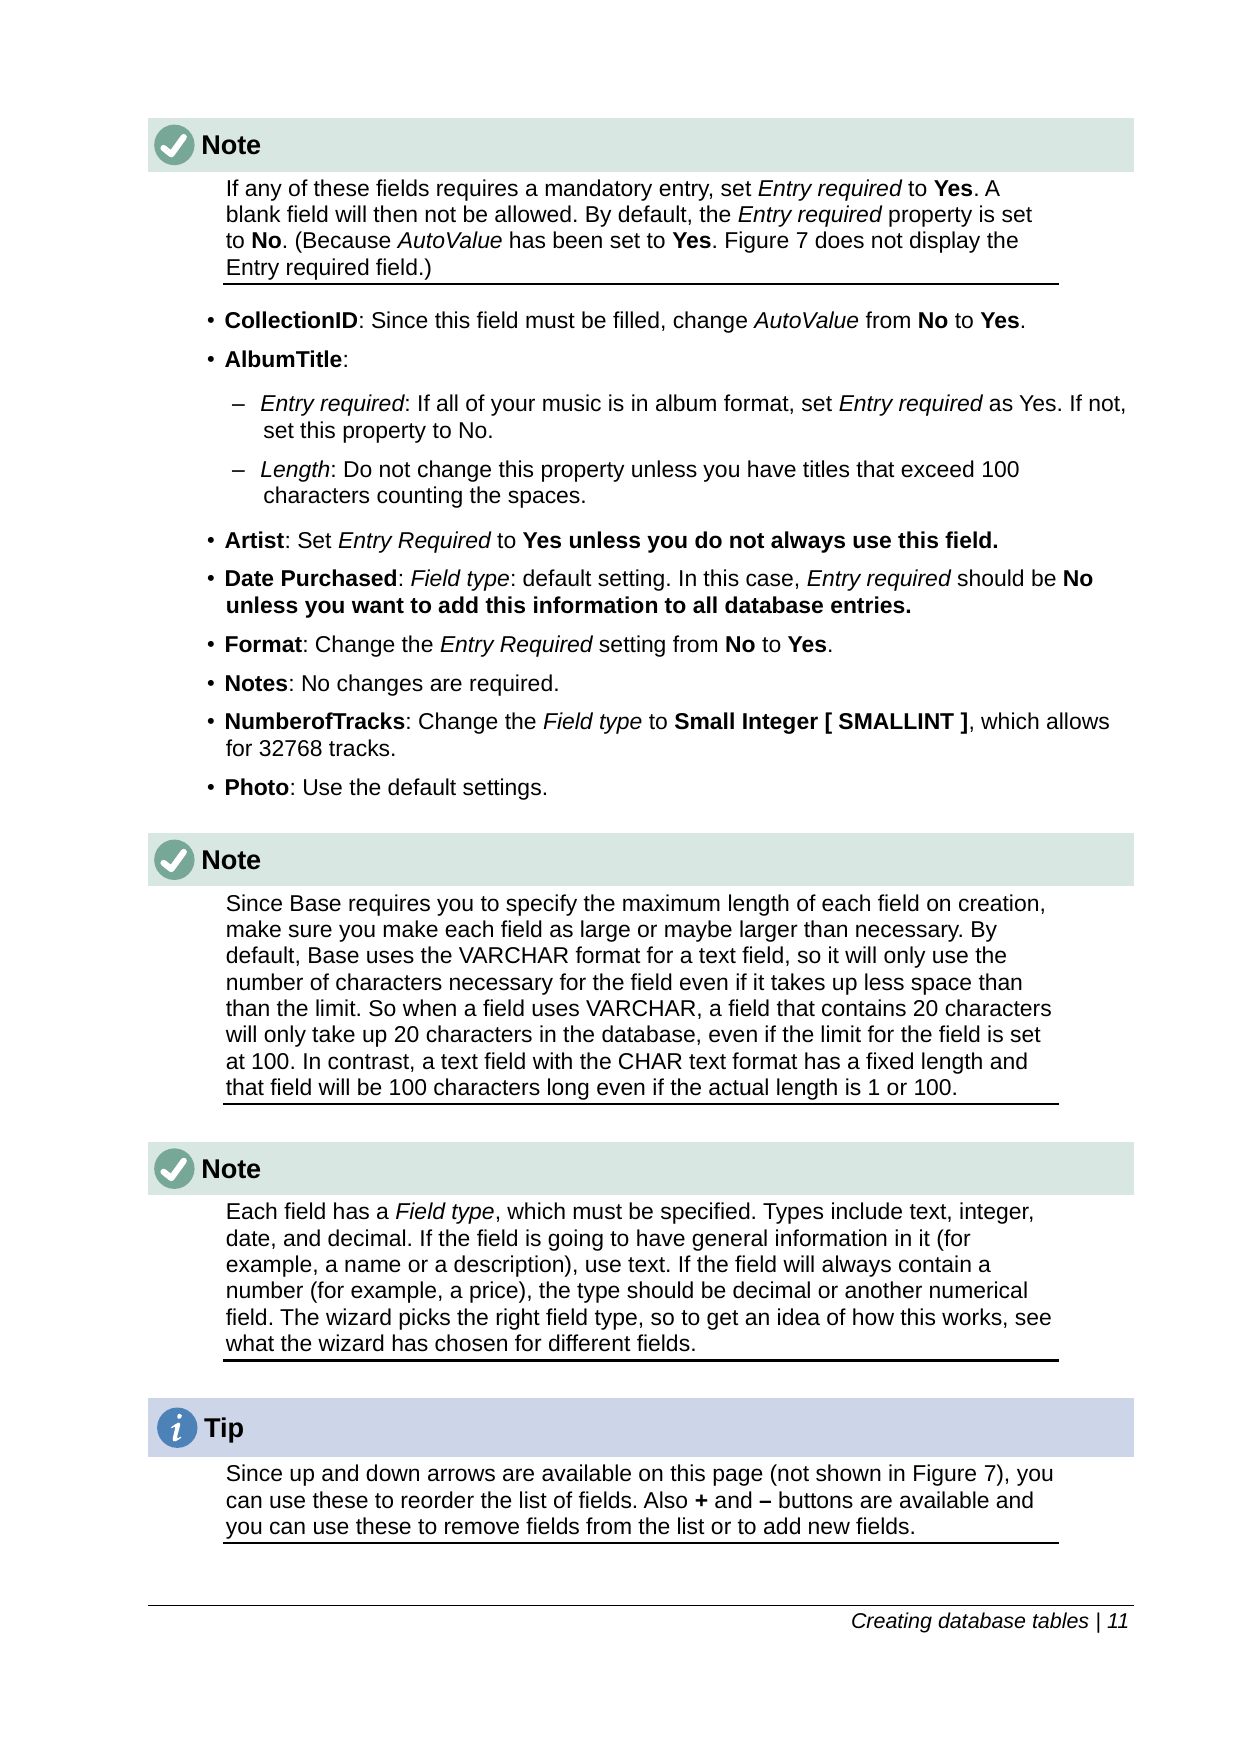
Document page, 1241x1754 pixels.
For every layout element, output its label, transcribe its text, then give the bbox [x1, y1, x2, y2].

list CollectionID: Since this field must be filled, change AutoValue from No to Yes. [204, 304, 1134, 333]
subtitle Note [148, 118, 1134, 172]
list Artist: Set Entry Required to Yes unless you do not always use this field. [204, 524, 1134, 553]
text If any of these fields requires a mandatory entry, set Entry required to Yes. A blank field will then not be allowed. By default, the Entry required property is set to No. (Because AutoValue has been set to Yes. Figure 7 does not display the Entry required field.) [223, 172, 1059, 283]
text Since Base requires you to specify the maximum length of each field on creation, make sure you make each field as large or maybe larger than necessary. By default, Base uses the VARCHAR format for a text field, so it will only use the number of characters necessary for the field even if it takes up less space than than the limit. So when a field uses VARCHAR, a field that contains 20 characters will only take up 20 characters in the database, even if the limit for the field is set at 100. In contrast, a text field with the CHAR text format has a fixed length and that field will be 100 characters long even if the actual length is 1 or 100. [223, 886, 1059, 1103]
list AlbumTitle: [204, 343, 1134, 375]
list Entry required: If all of your music is in album format, set Entry required as Yes. If not, set this property to No. [229, 387, 1134, 443]
list Length: Do not change this property unless you have titles that exceed 100 characters counting the spaces. [229, 453, 1134, 511]
subtitle Tip [148, 1398, 1134, 1457]
text Each field has a Field type, which must be specified. Types include text, integer, date, and decimal. If the field is going to have general information in it (for example, a name or a description), use text. If the field will always contain a number (for example, a price), the type should be decimal or another numerical field. The wizard picks the right field type, so to get an idea of how this works, see what the wizard has chosen for different fields. [223, 1195, 1059, 1359]
list Date Purchased: Field type: default setting. In this case, Entry required should be No unless you want to add this information to all database entries. [204, 562, 1134, 618]
list NumberofTracks: Change the Field type to Small Integer [ SMALLINT ], which allows for 32768 tracks. [204, 705, 1134, 761]
subtitle Note [148, 833, 1134, 886]
text Since up and down arrows are available on this page (not shown in Figure 7), you can use these to reorder the list of fields. Also + and – buttons are available and you can use these to remove fields from the list or to add new fields. [223, 1457, 1059, 1542]
subtitle Note [148, 1142, 1134, 1195]
list Notes: No changes are required. [204, 667, 1134, 696]
list Format: Change the Entry Required setting from No to Yes. [204, 628, 1134, 657]
list Photo: Use the default settings. [204, 771, 1134, 803]
